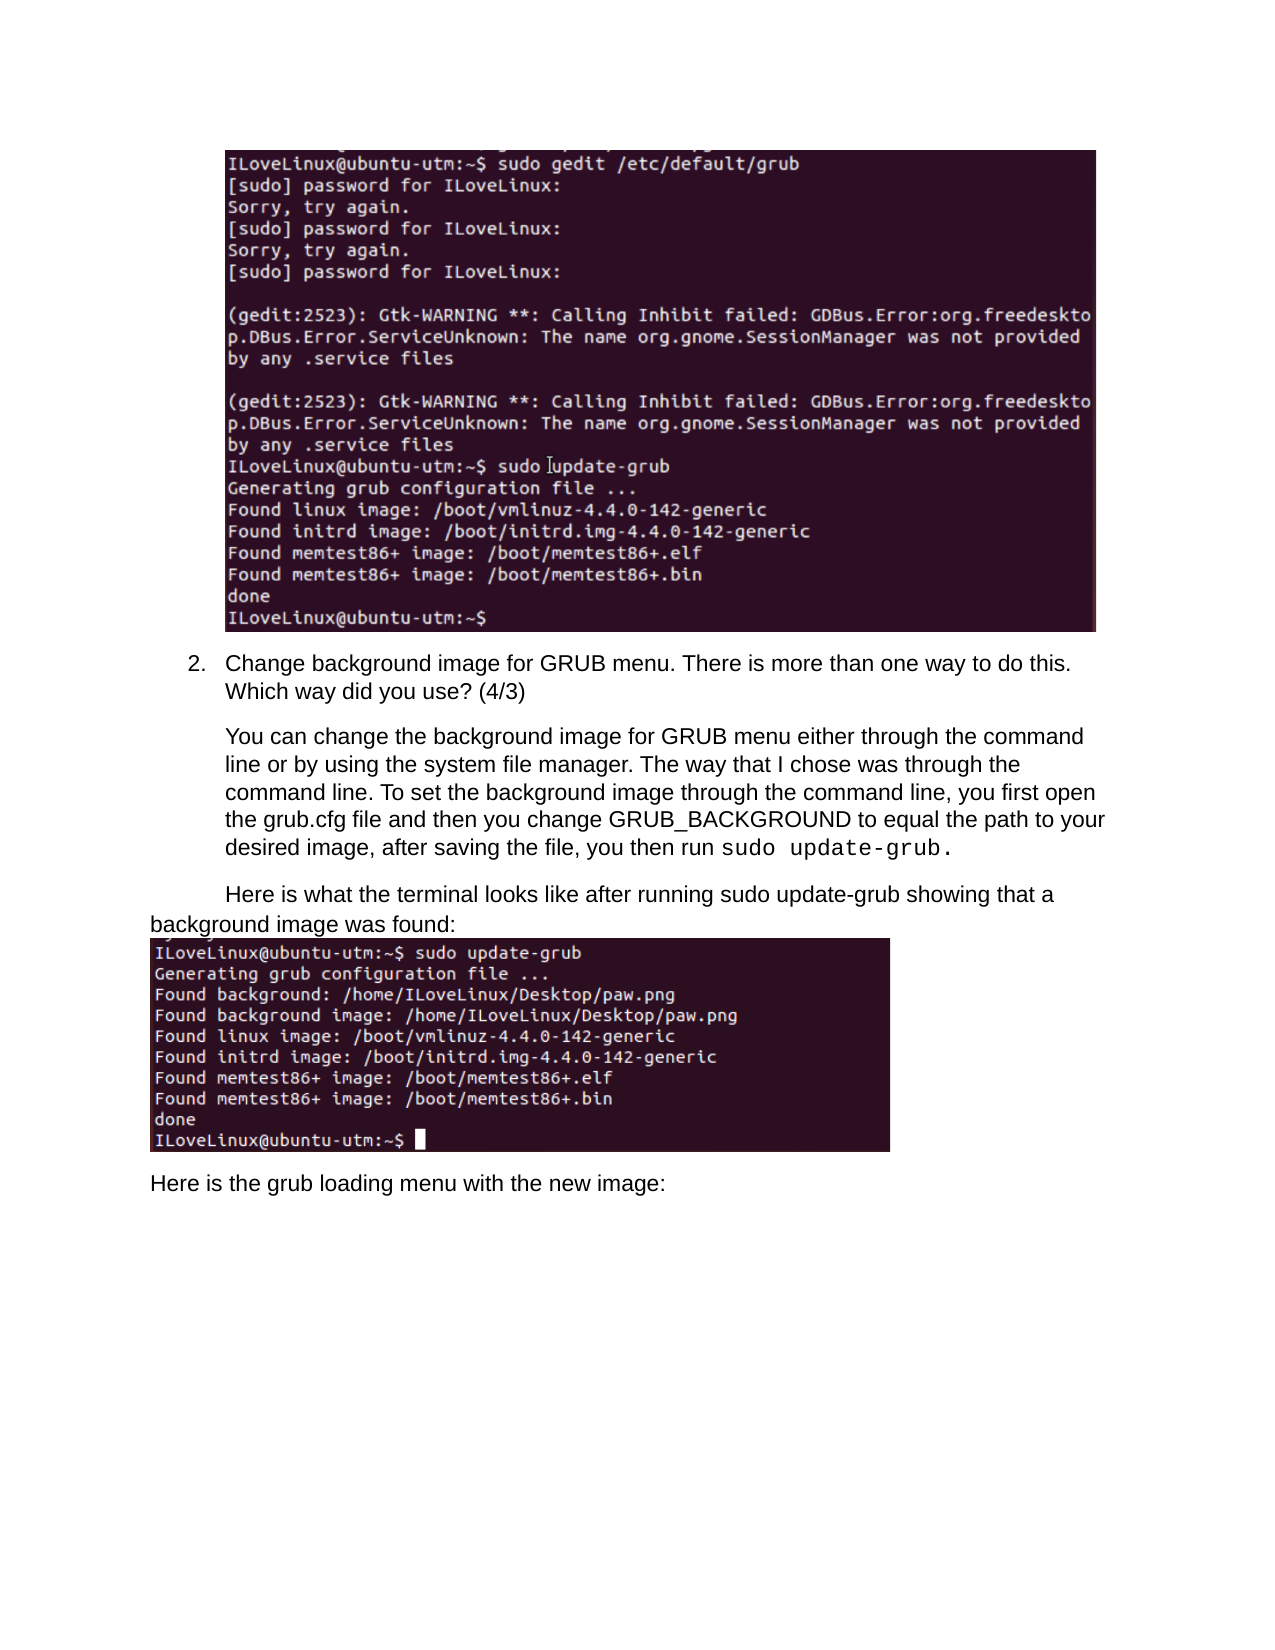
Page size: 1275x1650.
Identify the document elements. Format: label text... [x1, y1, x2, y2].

list Change background image for GRUB menu. There is more than one way to do this. Which way did you use? (4/3) [187, 650, 1125, 704]
text Here is the grub loading menu with the new image: [150, 1170, 1125, 1196]
text You can change the background image for GRUB menu either through the command line or by using the system file manager. The way that I chose was through the command line. To set the background image through the command line, you first open the grub.cfg file and then you change GRUB_BACKGROUND to equal the path to your desired image, after saving the file, you then run sudo update-grub. [225, 723, 1125, 863]
text [1097, 150, 1125, 632]
text Here is what the terminal looks like after running sudo update-grub showing that a background image was found: [150, 881, 1125, 1152]
